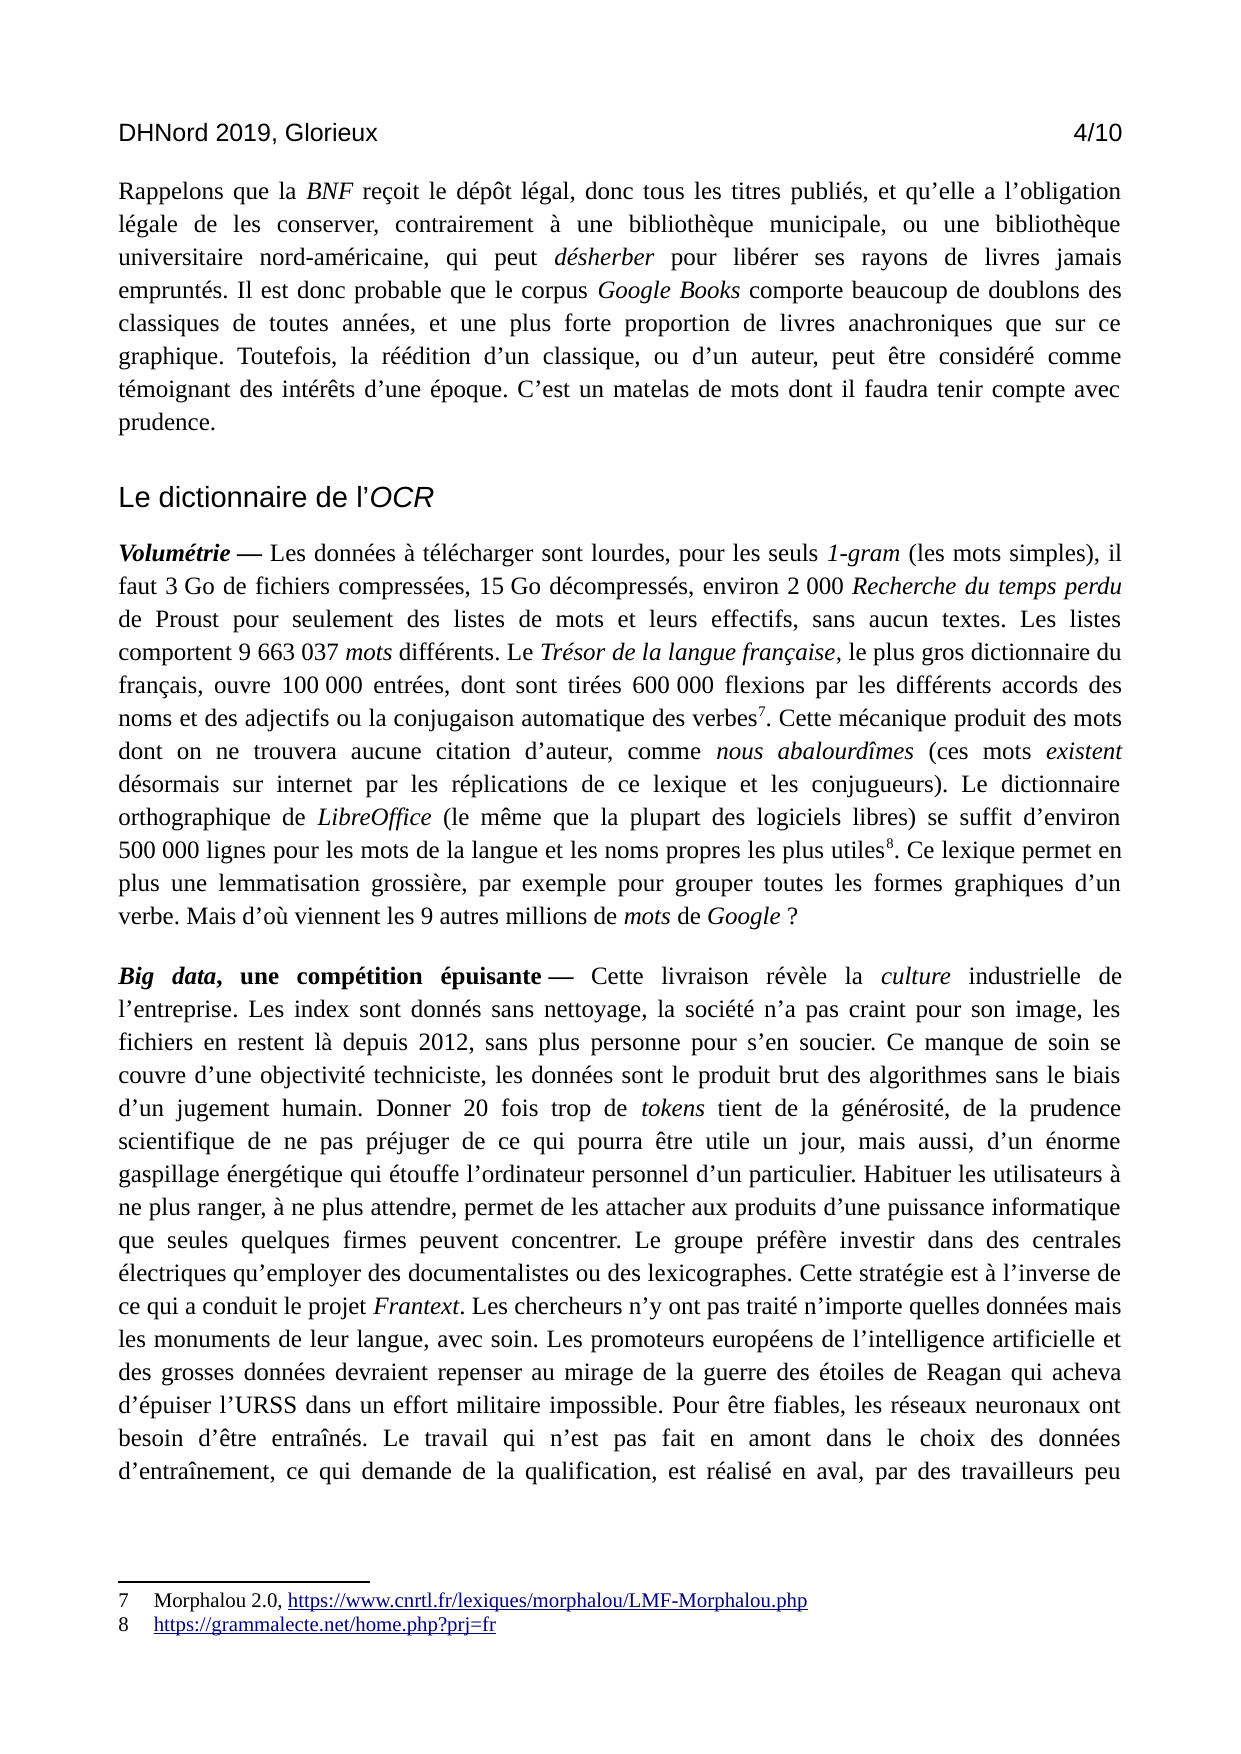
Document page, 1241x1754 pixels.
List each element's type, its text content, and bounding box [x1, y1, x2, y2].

text Morphalou 2.0, https://www.cnrtl.fr/lexiques/morphalou/LMF-Morphalou.php [118, 1588, 1122, 1612]
text Rappelons que la BNF reçoit le dépôt légal, donc tous les titres publiés, et qu’elle a l’obligation légale de les conserver, contrairement à une bibliothèque municipale, ou une bibliothèque universitaire nord-américaine, qui peut désherber pour libérer ses rayons de livres jamais empruntés. Il est donc probable que le corpus Google Books comporte beaucoup de doublons des classiques de toutes années, et une plus forte proportion de livres anachroniques que sur ce graphique. Toutefois, la réédition d’un classique, ou d’un auteur, peut être considéré comme témoignant des intérêts d’une époque. C’est un matelas de mots dont il faudra tenir compte avec prudence. [118, 176, 1122, 436]
text Big data, une compétition épuisante — Cette livraison révèle la culture industrielle de l’entreprise. Les index sont donnés sans nettoyage, la société n’a pas craint pour son image, les fichiers en restent là depuis 2012, sans plus personne pour s’en soucier. Ce manque de soin se couvre d’une objectivité techniciste, les données sont le produit brut des algorithmes sans le biais d’un jugement humain. Donner 20 fois trop de tokens tient de la générosité, de la prudence scientifique de ne pas préjuger de ce qui pourra être utile un jour, mais aussi, d’un énorme gaspillage énergétique qui étouffe l’ordinateur personnel d’un particulier. Habituer les utilisateurs à ne plus ranger, à ne plus attendre, permet de les attacher aux produits d’une puissance informatique que seules quelques firmes peuvent concentrer. Le groupe préfère investir dans des centrales électriques qu’employer des documentalistes ou des lexicographes. Cette stratégie est à l’inverse de ce qui a conduit le projet Frantext. Les chercheurs n’y ont pas traité n’importe quelles données mais les monuments de leur langue, avec soin. Les promoteurs européens de l’intelligence artificielle et des grosses données devraient repenser au mirage de la guerre des étoiles de Reagan qui acheva d’épuiser l’URSS dans un effort militaire impossible. Pour être fiables, les réseaux neuronaux ont besoin d’être entraînés. Le travail qui n’est pas fait en amont dans le choix des données d’entraînement, ce qui demande de la qualification, est réalisé en aval, par des travailleurs peu [118, 961, 1122, 1518]
text Volumétrie — Les données à télécharger sont lourdes, pour les seuls 1-gram (les mots simples), il faut 3 Go de fichiers compressées, 15 Go décompressés, environ 2 000 Recherche du temps perdu de Proust pour seulement des listes de mots et leurs effectifs, sans aucun textes. Les listes comportent 9 663 037 mots différents. Le Trésor de la langue française, le plus gros dictionnaire du français, ouvre 100 000 entrées, dont sont tirées 600 000 flexions par les différents accords des noms et des adjectifs ou la conjugaison automatique des verbes. Cette mécanique produit des mots dont on ne trouvera aucune citation d’auteur, comme nous abalourdîmes (ces mots existent désormais sur internet par les réplications de ce lexique et les conjugueurs). Le dictionnaire orthographique de LibreOffice (le même que la plupart des logiciels libres) se suffit d’environ 500 000 lignes pour les mots de la langue et les noms propres les plus utiles. Ce lexique permet en plus une lemmatisation grossière, par exemple pour grouper toutes les formes graphiques d’un verbe. Mais d’où viennent les 9 autres millions de mots de Google ? [118, 538, 1122, 930]
subtitle Le dictionnaire de l’OCR [118, 480, 1122, 514]
text https://grammalecte.net/home.php?prj=fr [118, 1612, 1122, 1636]
